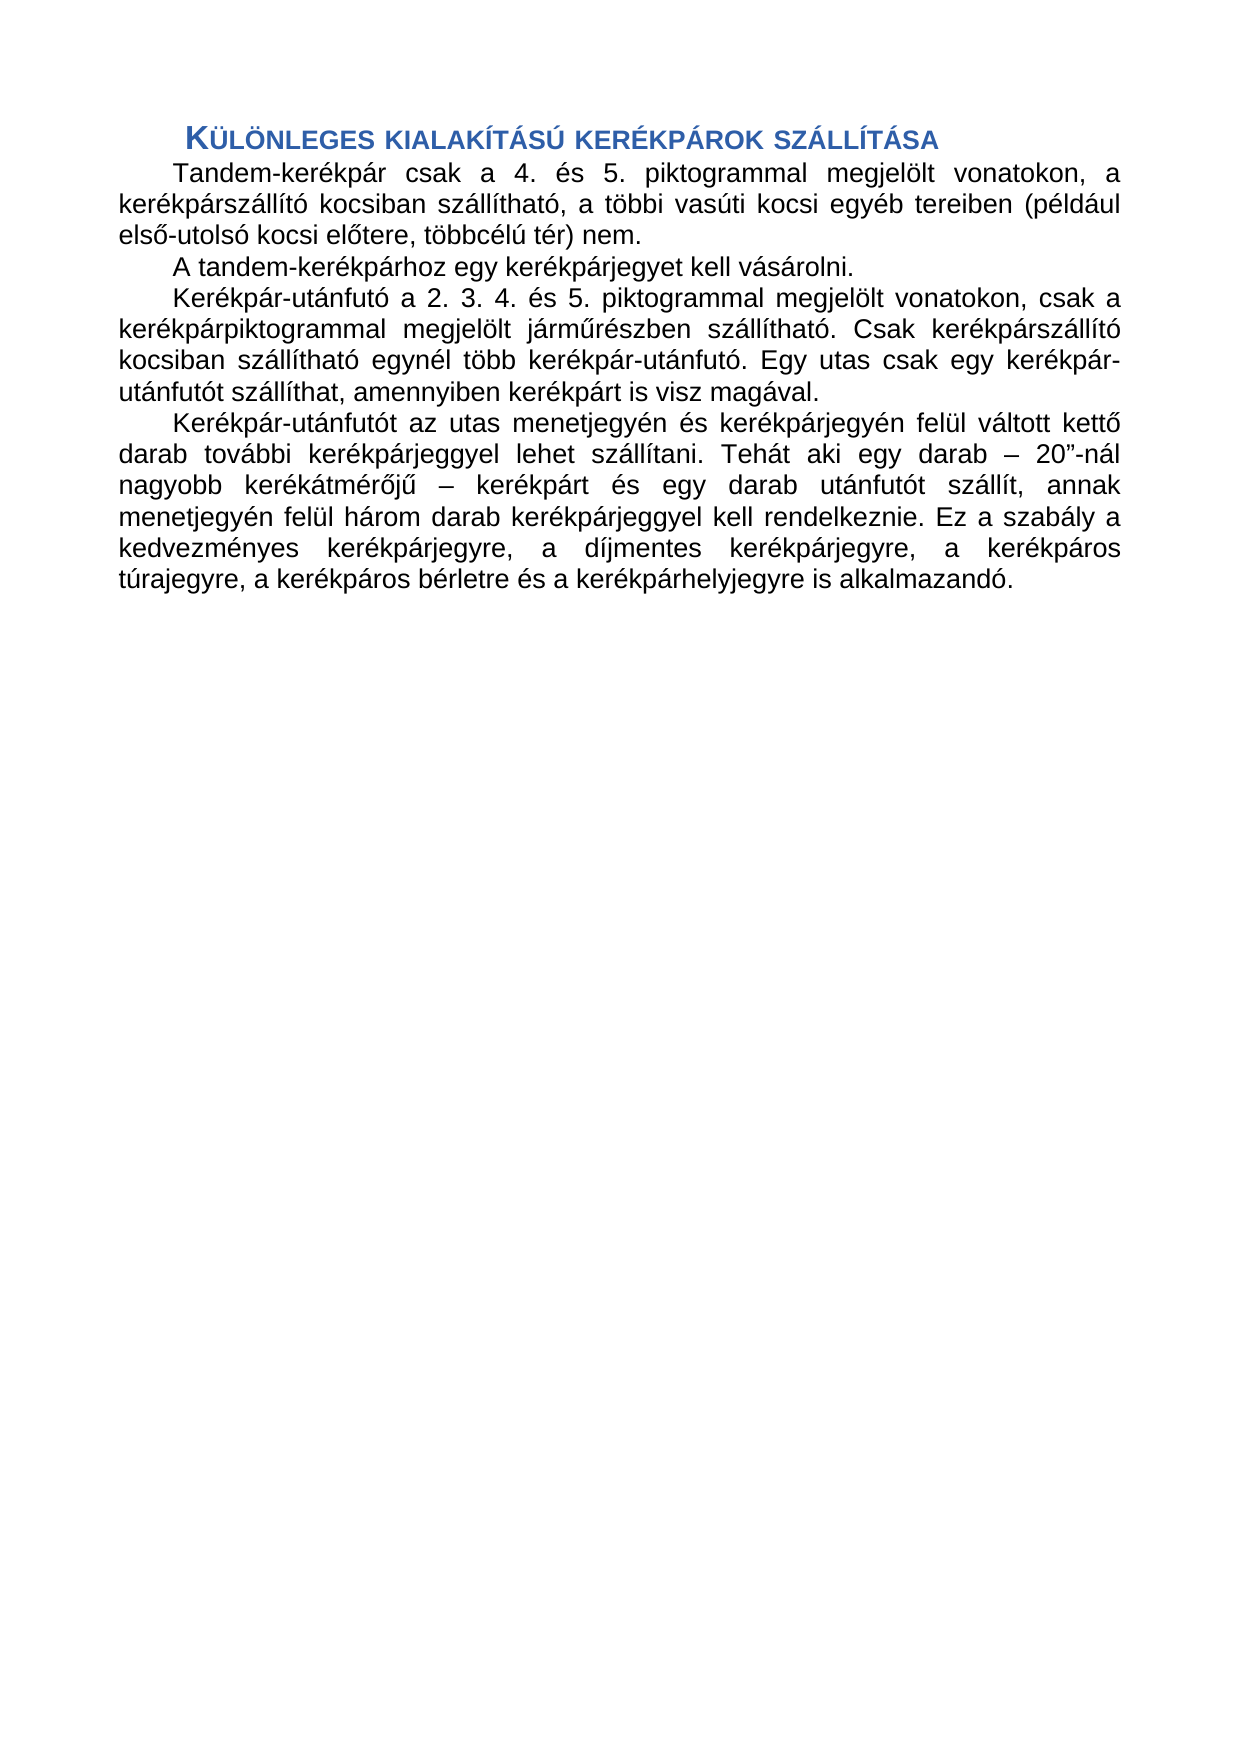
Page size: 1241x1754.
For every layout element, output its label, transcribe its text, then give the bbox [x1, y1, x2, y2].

text A tandem-kerékpárhoz egy kerékpárjegyet kell vásárolni. [118, 251, 1122, 282]
text Tandem-kerékpár csak a 4. és 5. piktogrammal megjelölt vonatokon, a kerékpárszállító kocsiban szállítható, a többi vasúti kocsi egyéb tereiben (például első-utolsó kocsi előtere, többcélú tér) nem. [118, 157, 1122, 251]
text Kerékpár-utánfutó a 2. 3. 4. és 5. piktogrammal megjelölt vonatokon, csak a kerékpárpiktogrammal megjelölt járműrészben szállítható. Csak kerékpárszállító kocsiban szállítható egynél több kerékpár-utánfutó. Egy utas csak egy kerékpár-utánfutót szállíthat, amennyiben kerékpárt is visz magával. [118, 282, 1122, 407]
text Különleges kialakítású kerékpárok szállítása [118, 118, 1122, 157]
text Kerékpár-utánfutót az utas menetjegyén és kerékpárjegyén felül váltott kettő darab további kerékpárjeggyel lehet szállítani. Tehát aki egy darab – 20”-nál nagyobb kerékátmérőjű – kerékpárt és egy darab utánfutót szállít, annak menetjegyén felül három darab kerékpárjeggyel kell rendelkeznie. Ez a szabály a kedvezményes kerékpárjegyre, a díjmentes kerékpárjegyre, a kerékpáros túrajegyre, a kerékpáros bérletre és a kerékpárhelyjegyre is alkalmazandó. [118, 407, 1122, 594]
